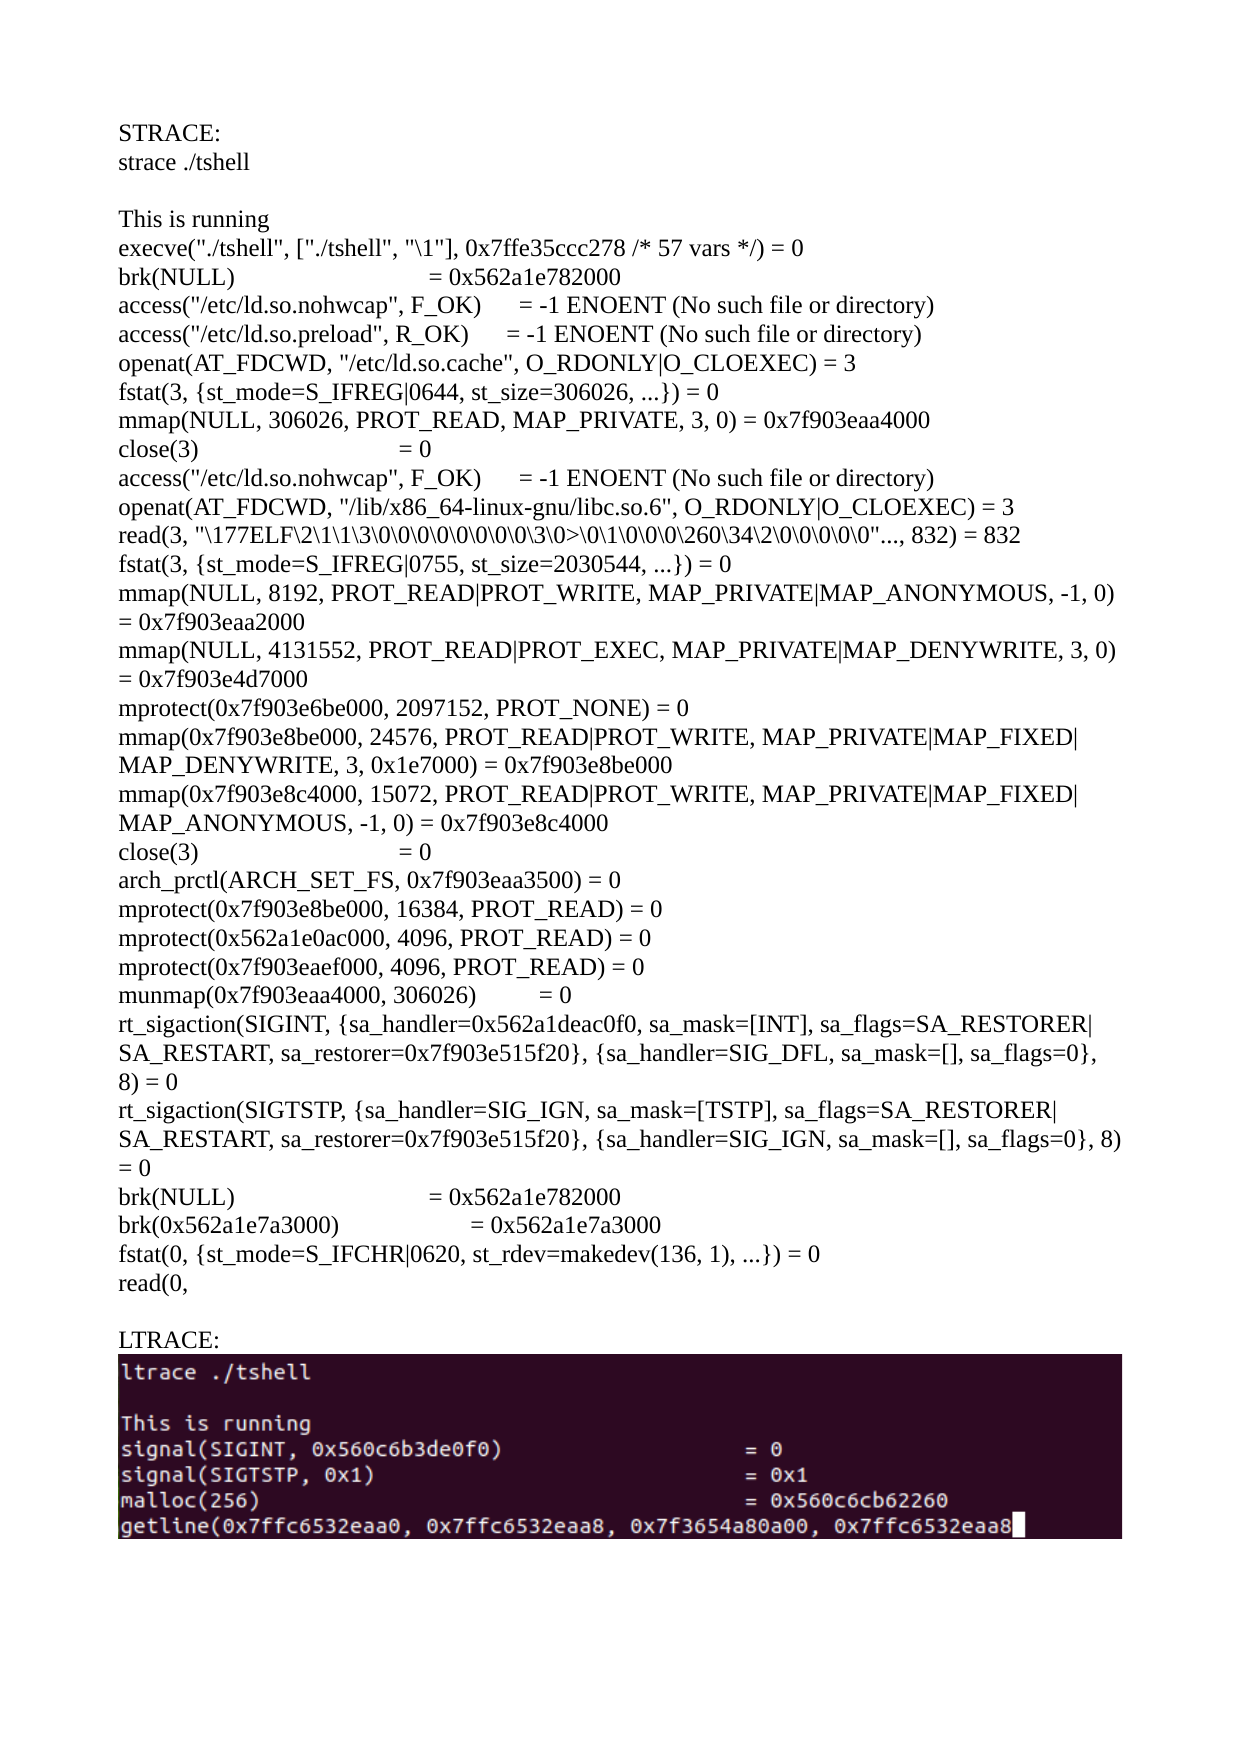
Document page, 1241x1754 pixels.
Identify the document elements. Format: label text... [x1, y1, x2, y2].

text brk(0x562a1e7a3000) = 0x562a1e7a3000 [118, 1211, 1122, 1239]
text access("/etc/ld.so.preload", R_OK) = -1 ENOENT (No such file or directory) [118, 319, 1122, 348]
text arch_prctl(ARCH_SET_FS, 0x7f903eaa3500) = 0 [118, 866, 1122, 894]
text read(0, [118, 1268, 1122, 1297]
text mmap(NULL, 4131552, PROT_READ|PROT_EXEC, MAP_PRIVATE|MAP_DENYWRITE, 3, 0) = 0x7f903e4d7000 [118, 636, 1122, 693]
text fstat(3, {st_mode=S_IFREG|0755, st_size=2030544, ...}) = 0 [118, 549, 1122, 578]
text fstat(0, {st_mode=S_IFCHR|0620, st_rdev=makedev(136, 1), ...}) = 0 [118, 1239, 1122, 1268]
text fstat(3, {st_mode=S_IFREG|0644, st_size=306026, ...}) = 0 [118, 377, 1122, 406]
text rt_sigaction(SIGINT, {sa_handler=0x562a1deac0f0, sa_mask=[INT], sa_flags=SA_RESTORER|SA_RESTART, sa_restorer=0x7f903e515f20}, {sa_handler=SIG_DFL, sa_mask=[], sa_flags=0}, 8) = 0 [118, 1009, 1122, 1096]
text execve("./tshell", ["./tshell", "\1"], 0x7ffe35ccc278 /* 57 vars */) = 0 [118, 233, 1122, 262]
text openat(AT_FDCWD, "/etc/ld.so.cache", O_RDONLY|O_CLOEXEC) = 3 [118, 348, 1122, 377]
text read(3, "\177ELF\2\1\1\3\0\0\0\0\0\0\0\0\3\0>\0\1\0\0\0\260\34\2\0\0\0\0\0"..., 832) = 832 [118, 521, 1122, 549]
text mmap(0x7f903e8be000, 24576, PROT_READ|PROT_WRITE, MAP_PRIVATE|MAP_FIXED|MAP_DENYWRITE, 3, 0x1e7000) = 0x7f903e8be000 [118, 722, 1122, 779]
text mprotect(0x7f903e6be000, 2097152, PROT_NONE) = 0 [118, 693, 1122, 722]
text mmap(NULL, 8192, PROT_READ|PROT_WRITE, MAP_PRIVATE|MAP_ANONYMOUS, -1, 0) = 0x7f903eaa2000 [118, 578, 1122, 636]
text mprotect(0x7f903e8be000, 16384, PROT_READ) = 0 [118, 894, 1122, 923]
text brk(NULL) = 0x562a1e782000 [118, 1182, 1122, 1211]
picture [118, 1354, 1123, 1539]
text mmap(0x7f903e8c4000, 15072, PROT_READ|PROT_WRITE, MAP_PRIVATE|MAP_FIXED|MAP_ANONYMOUS, -1, 0) = 0x7f903e8c4000 [118, 779, 1122, 837]
text strace ./tshell [118, 147, 1122, 176]
text munmap(0x7f903eaa4000, 306026) = 0 [118, 981, 1122, 1009]
text mmap(NULL, 306026, PROT_READ, MAP_PRIVATE, 3, 0) = 0x7f903eaa4000 [118, 406, 1122, 434]
text This is running [118, 204, 1122, 233]
text STRACE: [118, 118, 1122, 147]
text access("/etc/ld.so.nohwcap", F_OK) = -1 ENOENT (No such file or directory) [118, 291, 1122, 319]
text close(3) = 0 [118, 434, 1122, 463]
text brk(NULL) = 0x562a1e782000 [118, 262, 1122, 291]
text rt_sigaction(SIGTSTP, {sa_handler=SIG_IGN, sa_mask=[TSTP], sa_flags=SA_RESTORER|SA_RESTART, sa_restorer=0x7f903e515f20}, {sa_handler=SIG_IGN, sa_mask=[], sa_flags=0}, 8) = 0 [118, 1096, 1122, 1182]
text close(3) = 0 [118, 837, 1122, 866]
text LTRACE: [118, 1326, 1122, 1354]
text mprotect(0x562a1e0ac000, 4096, PROT_READ) = 0 [118, 923, 1122, 952]
text mprotect(0x7f903eaef000, 4096, PROT_READ) = 0 [118, 952, 1122, 981]
text openat(AT_FDCWD, "/lib/x86_64-linux-gnu/libc.so.6", O_RDONLY|O_CLOEXEC) = 3 [118, 492, 1122, 521]
text access("/etc/ld.so.nohwcap", F_OK) = -1 ENOENT (No such file or directory) [118, 463, 1122, 492]
